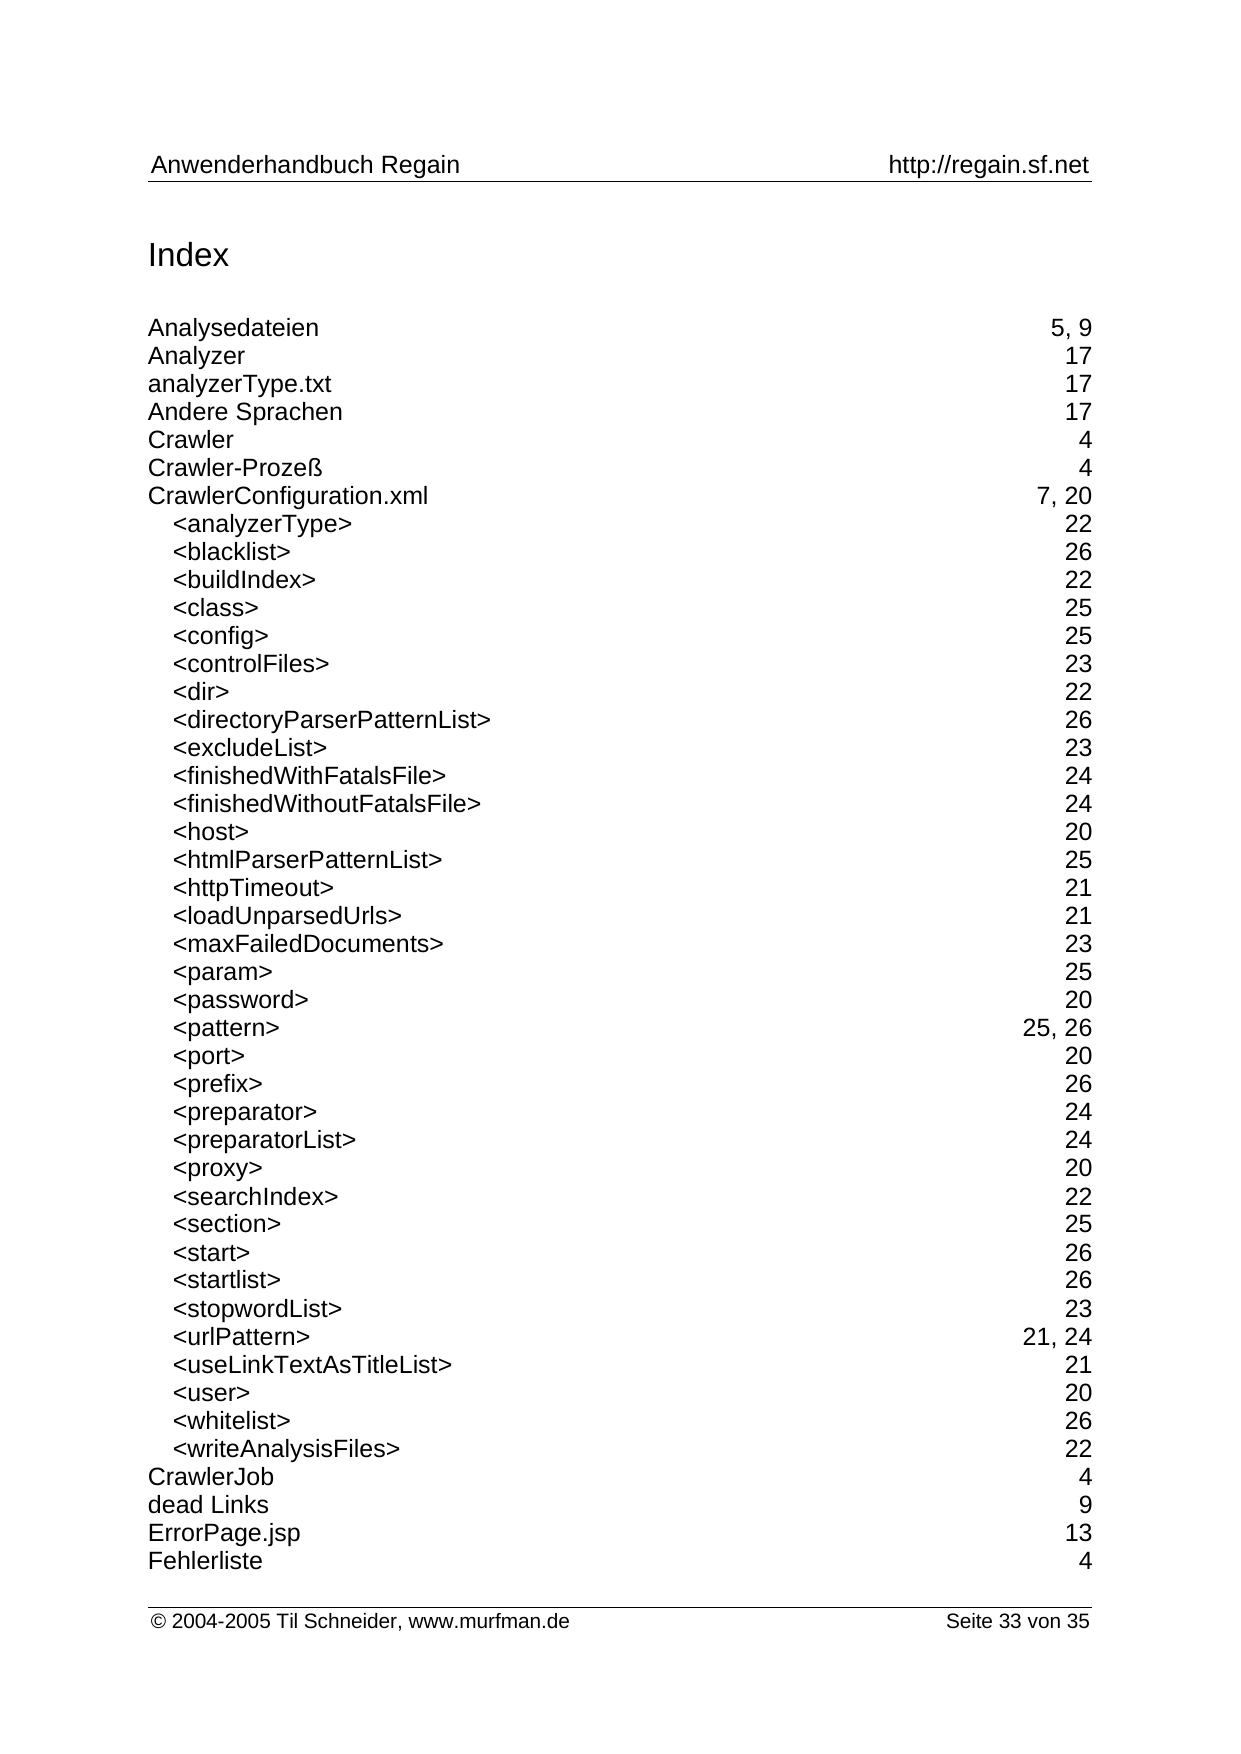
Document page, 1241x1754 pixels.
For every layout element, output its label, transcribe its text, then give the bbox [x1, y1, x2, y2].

text <config> 25 [173, 622, 1092, 650]
text <maxFailedDocuments> 23 [173, 930, 1092, 958]
text <prefix> 26 [173, 1070, 1092, 1098]
text Andere Sprachen 17 [148, 398, 1092, 426]
text <writeAnalysisFiles> 22 [173, 1434, 1092, 1462]
text dead Links 9 [148, 1490, 1092, 1518]
text <startlist> 26 [173, 1266, 1092, 1294]
text <blacklist> 26 [173, 538, 1092, 566]
text Analyzer 17 [148, 342, 1092, 369]
text ErrorPage.jsp 13 [148, 1518, 1092, 1546]
text <finishedWithFatalsFile> 24 [173, 762, 1092, 790]
text <urlPattern> 21, 24 [173, 1322, 1092, 1350]
text <start> 26 [173, 1238, 1092, 1266]
text Analysedateien 5, 9 [148, 313, 1092, 342]
text <directoryParserPatternList> 26 [173, 706, 1092, 734]
text <finishedWithoutFatalsFile> 24 [173, 790, 1092, 818]
text analyzerType.txt 17 [148, 369, 1092, 398]
text Crawler 4 [148, 426, 1092, 454]
text <buildIndex> 22 [173, 566, 1092, 594]
text <section> 25 [173, 1210, 1092, 1238]
text <stopwordList> 23 [173, 1294, 1092, 1322]
text CrawlerConfiguration.xml 7, 20 [148, 482, 1092, 510]
text Crawler-Prozeß 4 [148, 454, 1092, 482]
subtitle Index [148, 236, 1092, 273]
text <analyzerType> 22 [173, 510, 1092, 538]
text <controlFiles> 23 [173, 650, 1092, 678]
text <user> 20 [173, 1378, 1092, 1406]
text <searchIndex> 22 [173, 1182, 1092, 1210]
text <preparator> 24 [173, 1098, 1092, 1126]
text CrawlerJob 4 [148, 1462, 1092, 1490]
text <useLinkTextAsTitleList> 21 [173, 1350, 1092, 1378]
text <pattern> 25, 26 [173, 1014, 1092, 1042]
text <proxy> 20 [173, 1154, 1092, 1182]
text <preparatorList> 24 [173, 1126, 1092, 1154]
text <htmlParserPatternList> 25 [173, 846, 1092, 874]
text <password> 20 [173, 986, 1092, 1014]
text <class> 25 [173, 594, 1092, 622]
text <host> 20 [173, 818, 1092, 846]
text <excludeList> 23 [173, 734, 1092, 762]
text <httpTimeout> 21 [173, 874, 1092, 902]
text Fehlerliste 4 [148, 1546, 1092, 1574]
text <loadUnparsedUrls> 21 [173, 902, 1092, 930]
text <dir> 22 [173, 678, 1092, 706]
text <whitelist> 26 [173, 1406, 1092, 1434]
text <port> 20 [173, 1042, 1092, 1070]
text <param> 25 [173, 958, 1092, 986]
